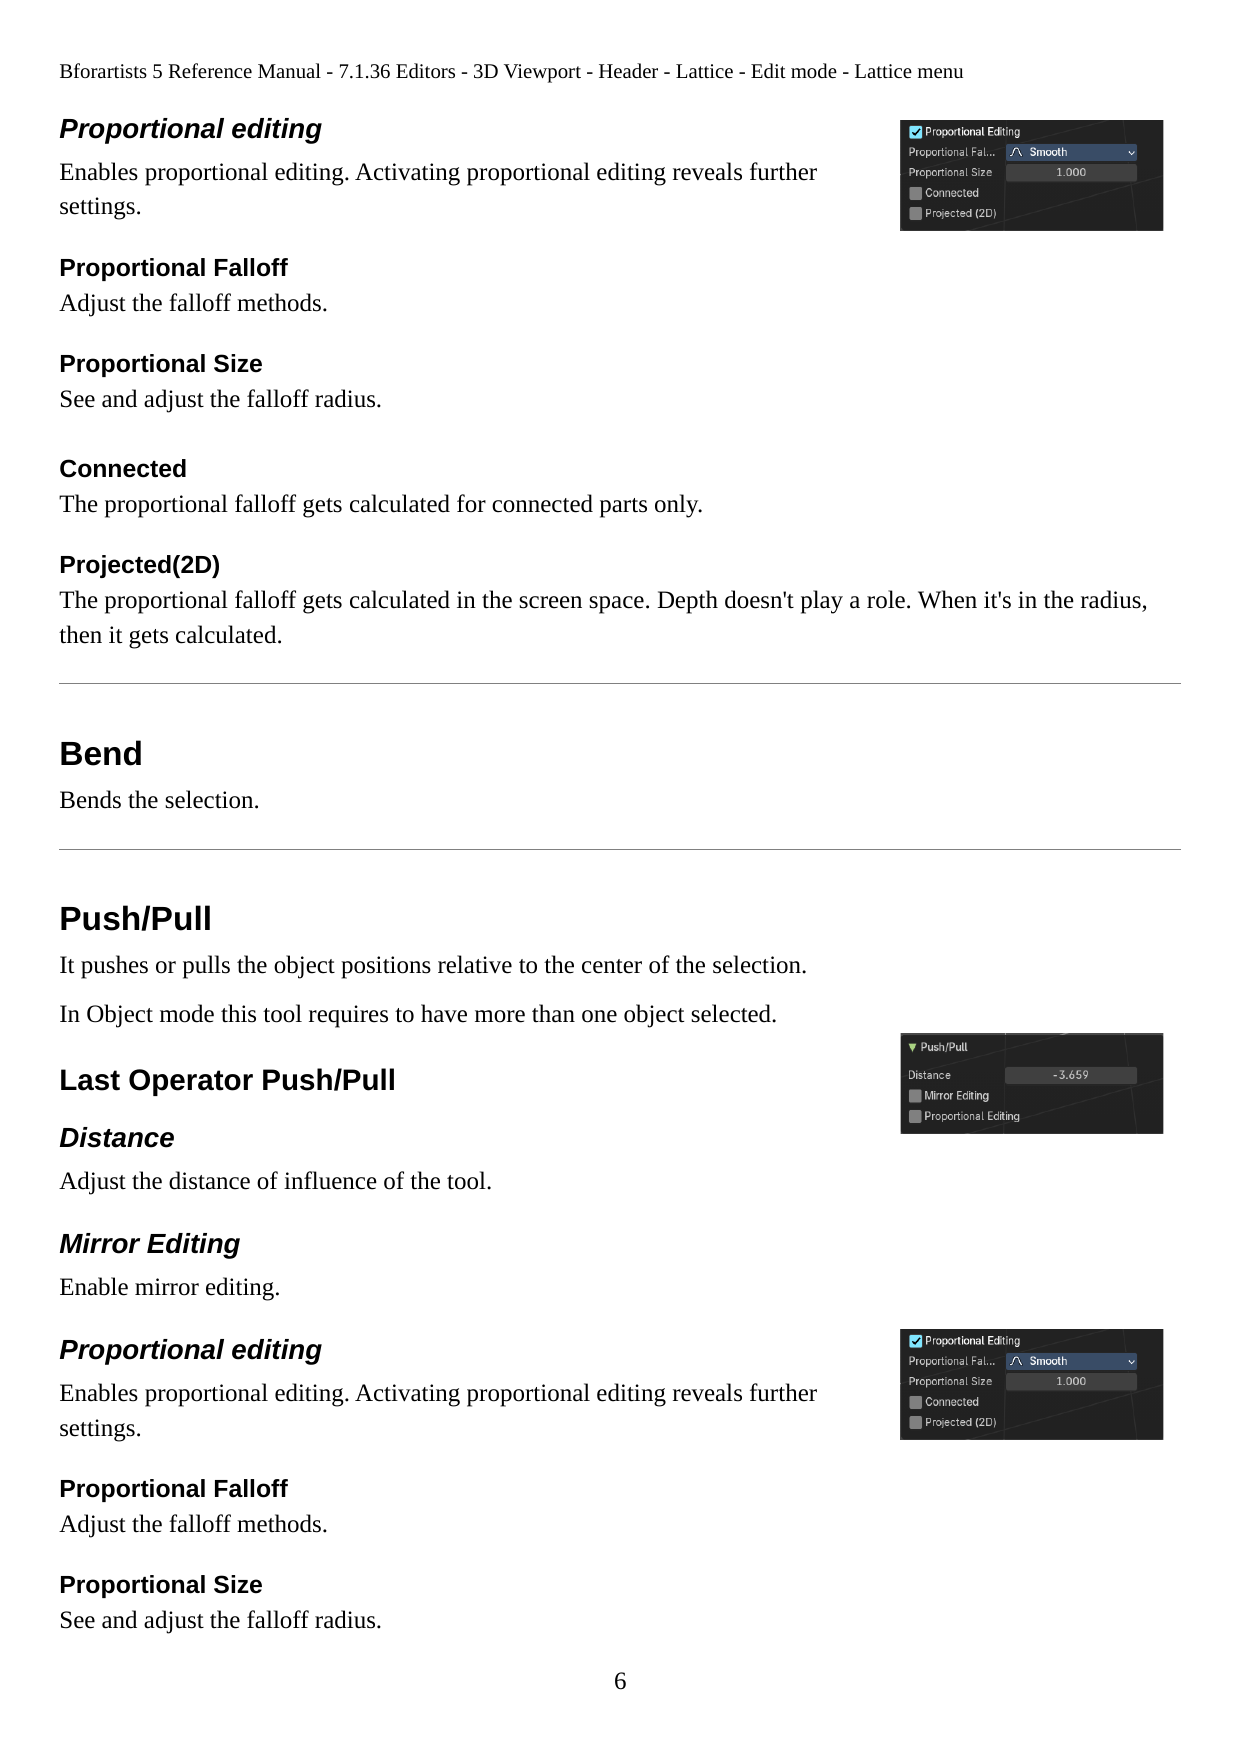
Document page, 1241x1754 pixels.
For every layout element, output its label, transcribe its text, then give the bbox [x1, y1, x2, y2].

picture [900, 1329, 1164, 1440]
text Bends the selection. [59, 785, 1181, 814]
subtitle Last Operator Push/Pull [59, 1063, 900, 1097]
subtitle Bend [59, 734, 1181, 772]
subtitle Proportional editing [59, 113, 1181, 144]
subtitle Proportional Size [59, 349, 1181, 378]
text Enable mirror editing. [59, 1272, 1181, 1301]
subtitle [1164, 1334, 1181, 1366]
text Enables proportional editing. Activating proportional editing reveals further settings. [59, 1378, 1181, 1441]
text In Object mode this tool requires to have more than one object selected. [59, 999, 1181, 1028]
text Adjust the falloff methods. [59, 1509, 1181, 1538]
subtitle Projected(2D) [59, 551, 1181, 579]
text The proportional falloff gets calculated in the screen space. Depth doesn't play a role. When it's in the radius, then it gets calculated. [59, 585, 1181, 648]
text See and adjust the falloff radius. [59, 384, 1181, 413]
text The proportional falloff gets calculated for connected parts only. [59, 489, 1181, 518]
subtitle Push/Pull [59, 899, 1181, 938]
subtitle Distance [59, 1122, 1181, 1154]
text It pushes or pulls the object positions relative to the center of the selection. [59, 950, 1181, 979]
subtitle Proportional Falloff [59, 253, 1181, 282]
text Adjust the distance of influence of the tool. [59, 1166, 1181, 1195]
text See and adjust the falloff radius. [59, 1605, 1181, 1634]
subtitle Mirror Editing [59, 1228, 1181, 1260]
subtitle Proportional Falloff [59, 1474, 1181, 1503]
subtitle Connected [59, 454, 1181, 483]
subtitle Proportional Size [59, 1571, 1181, 1599]
subtitle Proportional editing [59, 1334, 900, 1366]
picture [900, 1033, 1164, 1134]
picture [900, 120, 1164, 231]
text Adjust the falloff methods. [59, 288, 1181, 317]
text Enables proportional editing. Activating proportional editing reveals further settings. [59, 157, 900, 220]
subtitle [1164, 1063, 1181, 1097]
